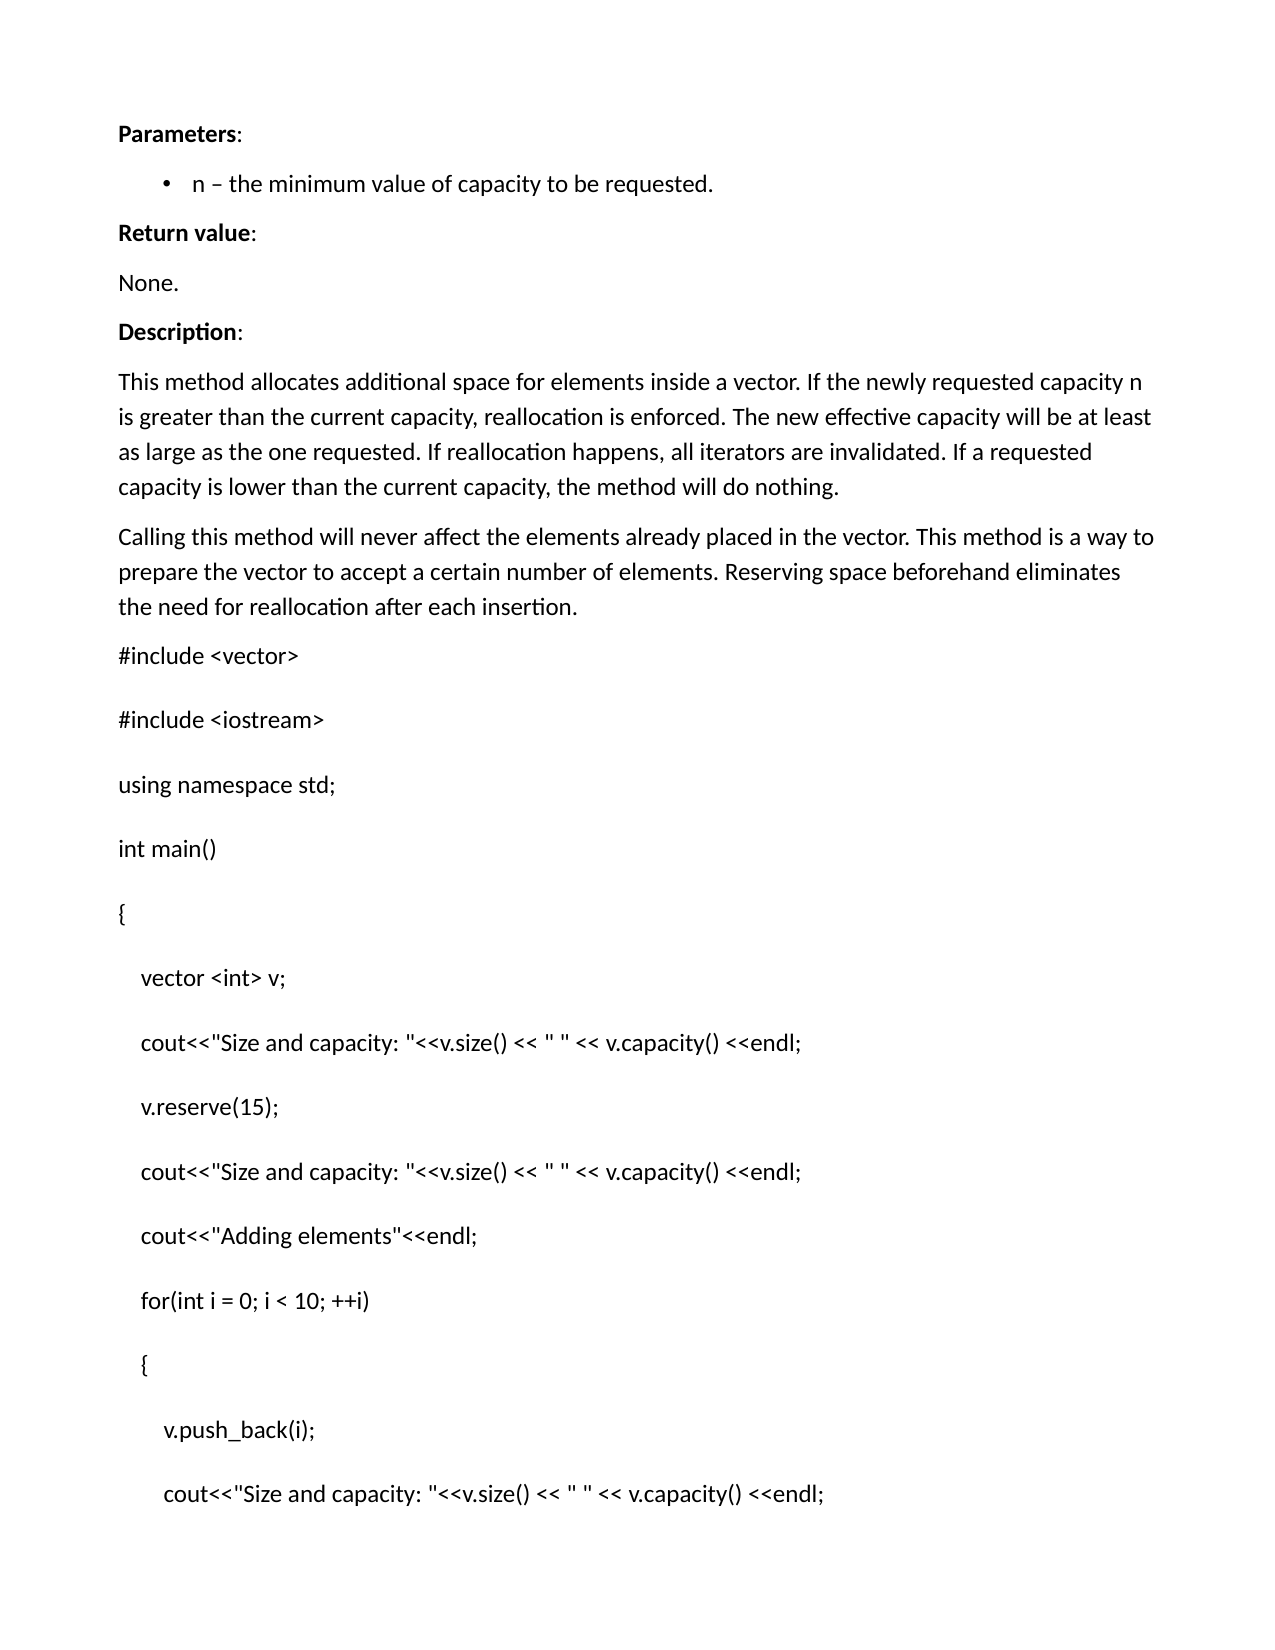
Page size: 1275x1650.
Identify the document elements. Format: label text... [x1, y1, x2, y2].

text v.push_back(i); [118, 1414, 1157, 1444]
text cout<<"Size and capacity: "<<v.size() << " " << v.capacity() <<endl; [118, 1156, 1157, 1187]
text Calling this method will never affect the elements already placed in the vector. This method is a way to prepare the vector to accept a certain number of elements. Reserving space beforehand eliminates the need for reallocation after each insertion. [118, 521, 1157, 621]
text using namespace std; [118, 769, 1157, 800]
text Description: [118, 316, 1157, 347]
text cout<<"Size and capacity: "<<v.size() << " " << v.capacity() <<endl; [118, 1027, 1157, 1058]
text #include <iostream> [118, 705, 1157, 735]
list n – the minimum value of capacity to be requested. [162, 168, 1157, 198]
text { [118, 1349, 1157, 1380]
text int main() [118, 834, 1157, 864]
text None. [118, 267, 1157, 297]
text v.reserve(15); [118, 1092, 1157, 1122]
text cout<<"Adding elements"<<endl; [118, 1221, 1157, 1251]
text cout<<"Size and capacity: "<<v.size() << " " << v.capacity() <<endl; [118, 1478, 1157, 1509]
text { [118, 898, 1157, 929]
text #include <vector> [118, 640, 1157, 671]
text This method allocates additional space for elements inside a vector. If the newly requested capacity n is greater than the current capacity, reallocation is enforced. The new effective capacity will be at least as large as the one requested. If reallocation happens, all iterators are invalidated. If a requested capacity is lower than the current capacity, the method will do nothing. [118, 366, 1157, 502]
text Return value: [118, 217, 1157, 248]
text vector <int> v; [118, 963, 1157, 993]
text Parameters: [118, 118, 1157, 149]
text for(int i = 0; i < 10; ++i) [118, 1285, 1157, 1316]
